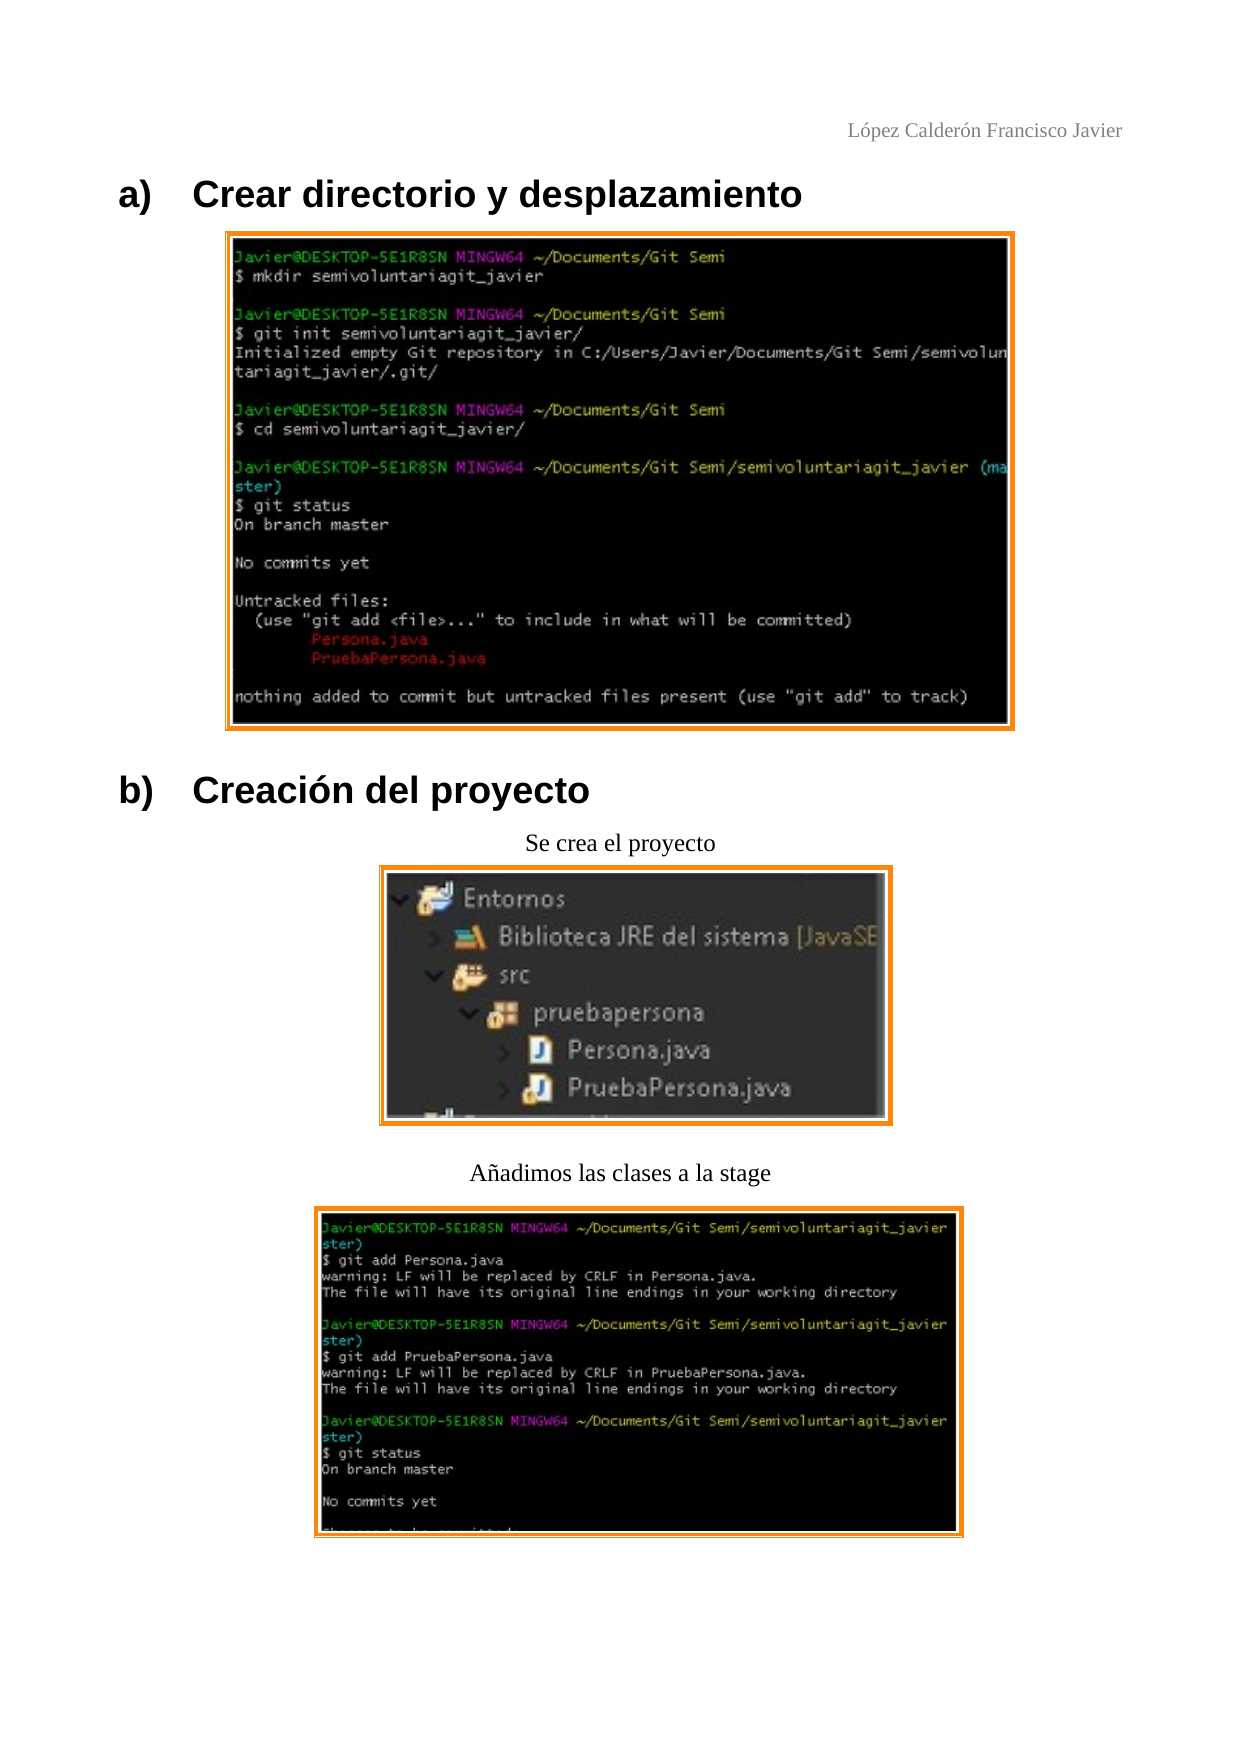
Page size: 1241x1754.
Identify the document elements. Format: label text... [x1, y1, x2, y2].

picture [232, 238, 1008, 724]
subtitle Crear directorio y desplazamiento [118, 172, 1122, 215]
picture [386, 873, 885, 1118]
picture [321, 1213, 957, 1531]
text Añadimos las clases a la stage [118, 1158, 1122, 1187]
subtitle Creación del proyecto [118, 768, 1122, 812]
text Se crea el proyecto [118, 828, 1122, 857]
